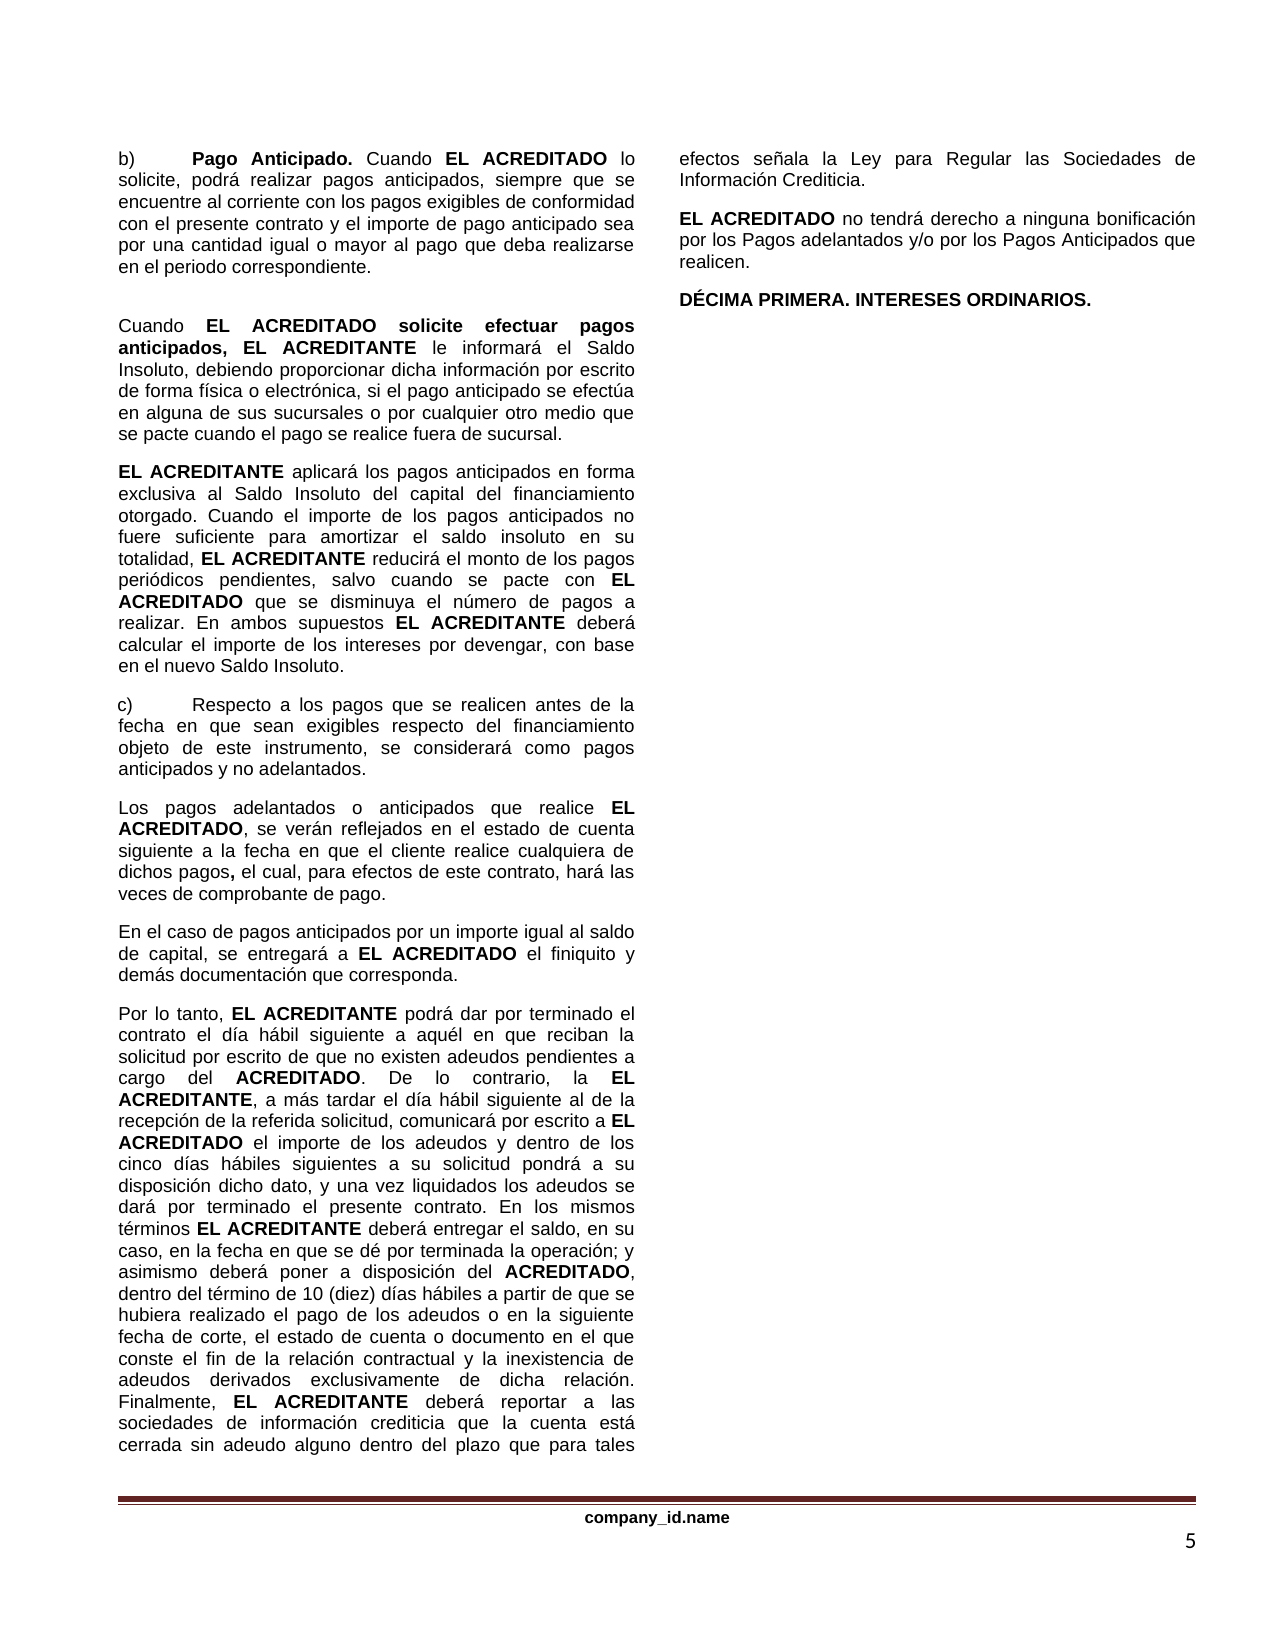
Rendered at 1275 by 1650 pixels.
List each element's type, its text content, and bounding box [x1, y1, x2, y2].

text EL ACREDITADO no tendrá derecho a ninguna bonificación por los Pagos adelantados y/o por los Pagos Anticipados que realicen. [679, 207, 1196, 272]
list Respecto a los pagos que se realicen antes de la fecha en que sean exigibles respecto del financiamiento objeto de este instrumento, se considerará como pagos anticipados y no adelantados. [117, 693, 635, 780]
text efectos señala la Ley para Regular las Sociedades de Información Crediticia. [679, 148, 1196, 191]
text Los pagos adelantados o anticipados que realice EL ACREDITADO, se verán reflejados en el estado de cuenta siguiente a la fecha en que el cliente realice cualquiera de dichos pagos, el cual, para efectos de este contrato, hará las veces de comprobante de pago. [118, 796, 635, 904]
text DÉCIMA PRIMERA. INTERESES ORDINARIOS. [679, 289, 1196, 310]
text En el caso de pagos anticipados por un importe igual al saldo de capital, se entregará a EL ACREDITADO el finiquito y demás documentación que corresponda. [118, 921, 635, 986]
list Pago Anticipado. Cuando EL ACREDITADO lo solicite, podrá realizar pagos anticipados, siempre que se encuentre al corriente con los pagos exigibles de conformidad con el presente contrato y el importe de pago anticipado sea por una cantidad igual o mayor al pago que deba realizarse en el periodo correspondiente. [118, 148, 635, 277]
text EL ACREDITANTE aplicará los pagos anticipados en forma exclusiva al Saldo Insoluto del capital del financiamiento otorgado. Cuando el importe de los pagos anticipados no fuere suficiente para amortizar el saldo insoluto en su totalidad, EL ACREDITANTE reducirá el monto de los pagos periódicos pendientes, salvo cuando se pacte con EL ACREDITADO que se disminuya el número de pagos a realizar. En ambos supuestos EL ACREDITANTE deberá calcular el importe de los intereses por devengar, con base en el nuevo Saldo Insoluto. [118, 461, 635, 677]
text Cuando EL ACREDITADO solicite efectuar pagos anticipados, EL ACREDITANTE le informará el Saldo Insoluto, debiendo proporcionar dicha información por escrito de forma física o electrónica, si el pago anticipado se efectúa en alguna de sus sucursales o por cualquier otro medio que se pacte cuando el pago se realice fuera de sucursal. [118, 315, 635, 444]
text Por lo tanto, EL ACREDITANTE podrá dar por terminado el contrato el día hábil siguiente a aquél en que reciban la solicitud por escrito de que no existen adeudos pendientes a cargo del ACREDITADO. De lo contrario, la EL ACREDITANTE, a más tardar el día hábil siguiente al de la recepción de la referida solicitud, comunicará por escrito a EL ACREDITADO el importe de los adeudos y dentro de los cinco días hábiles siguientes a su solicitud pondrá a su disposición dicho dato, y una vez liquidados los adeudos se dará por terminado el presente contrato. En los mismos términos EL ACREDITANTE deberá entregar el saldo, en su caso, en la fecha en que se dé por terminada la operación; y asimismo deberá poner a disposición del ACREDITADO, dentro del término de 10 (diez) días hábiles a partir de que se hubiera realizado el pago de los adeudos o en la siguiente fecha de corte, el estado de cuenta o documento en el que conste el fin de la relación contractual y la inexistencia de adeudos derivados exclusivamente de dicha relación. Finalmente, EL ACREDITANTE deberá reportar a las sociedades de información crediticia que la cuenta está cerrada sin adeudo alguno dentro del plazo que para tales [118, 1002, 635, 1455]
